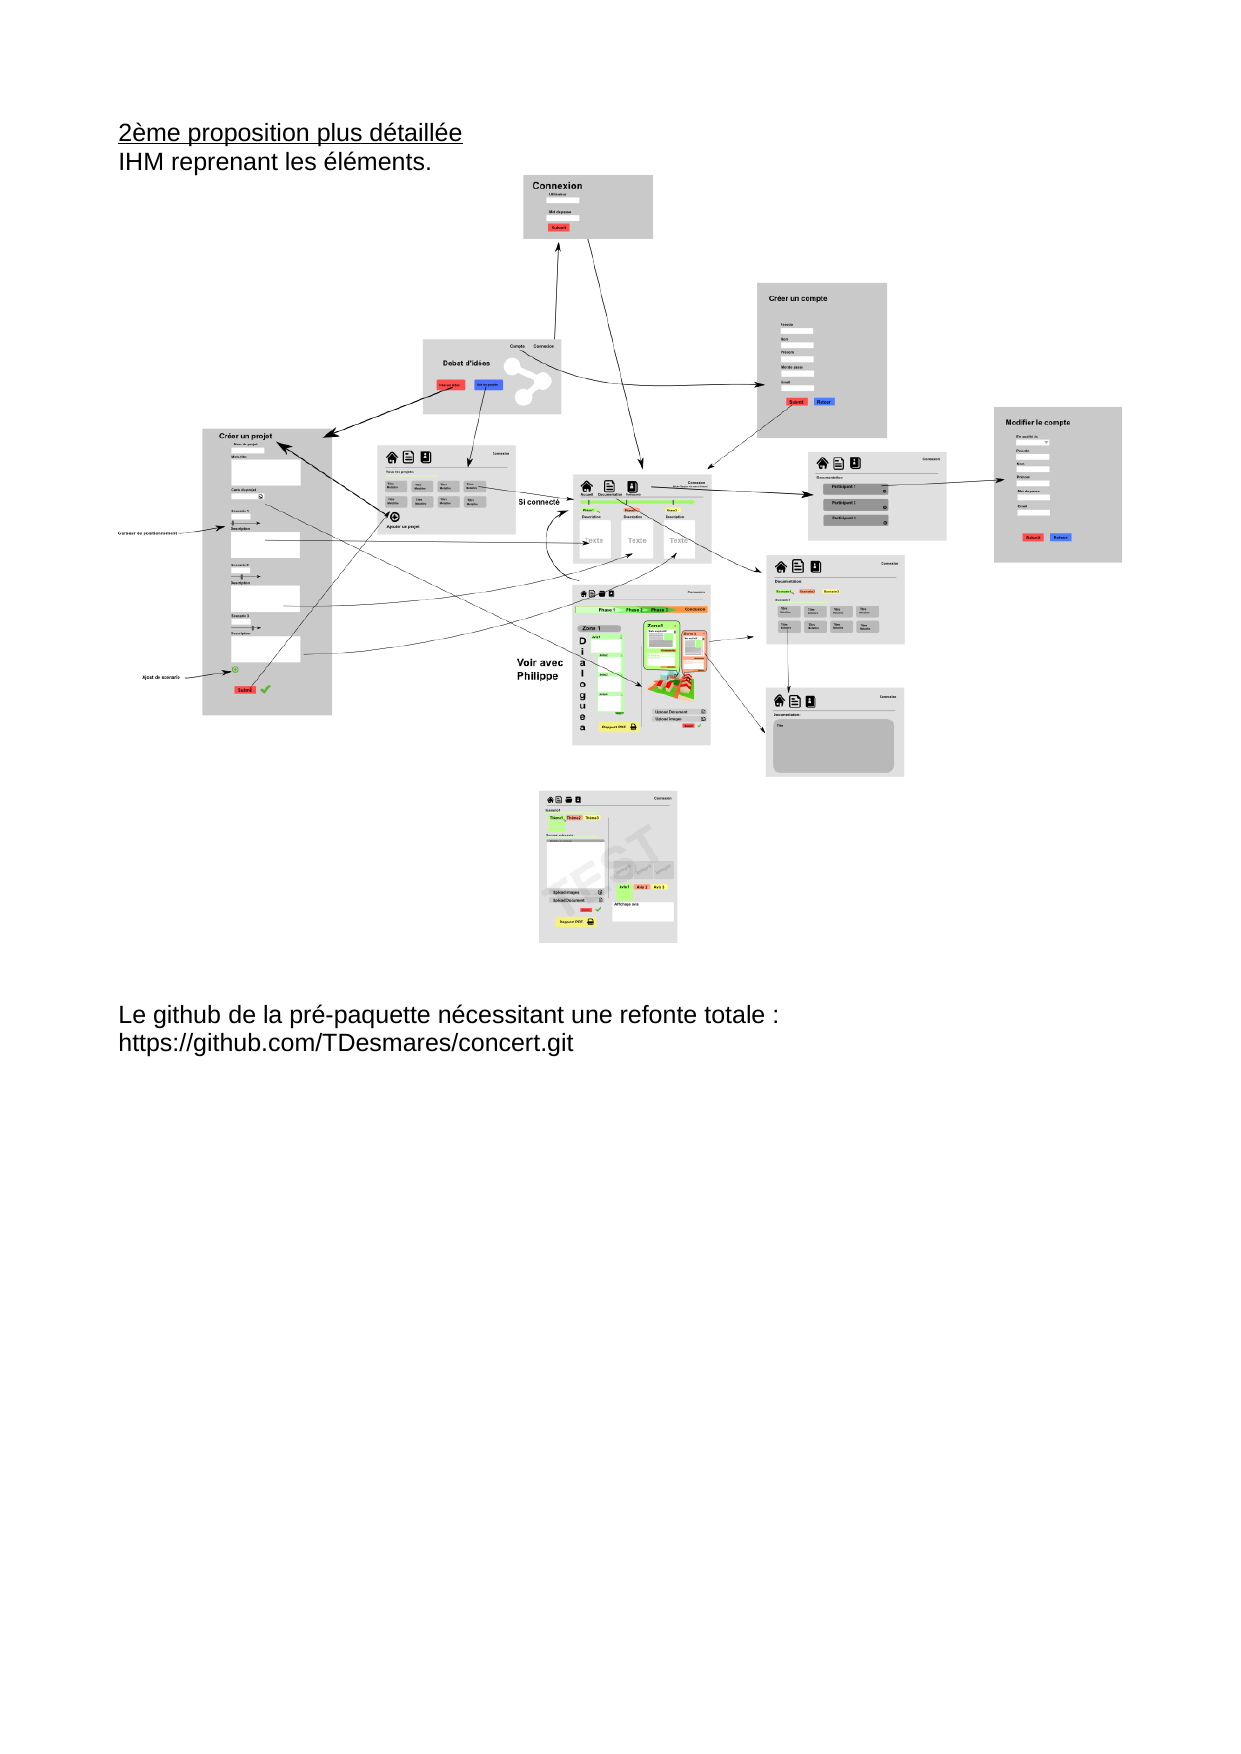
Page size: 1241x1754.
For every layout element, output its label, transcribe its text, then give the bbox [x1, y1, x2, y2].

picture [118, 175, 1123, 943]
text 2ème proposition plus détaillée [118, 118, 1122, 147]
text Le github de la pré-paquette nécessitant une refonte totale : https://github.com/TDesmares/concert.git [118, 1000, 1122, 1057]
text IHM reprenant les éléments. [118, 147, 1122, 175]
